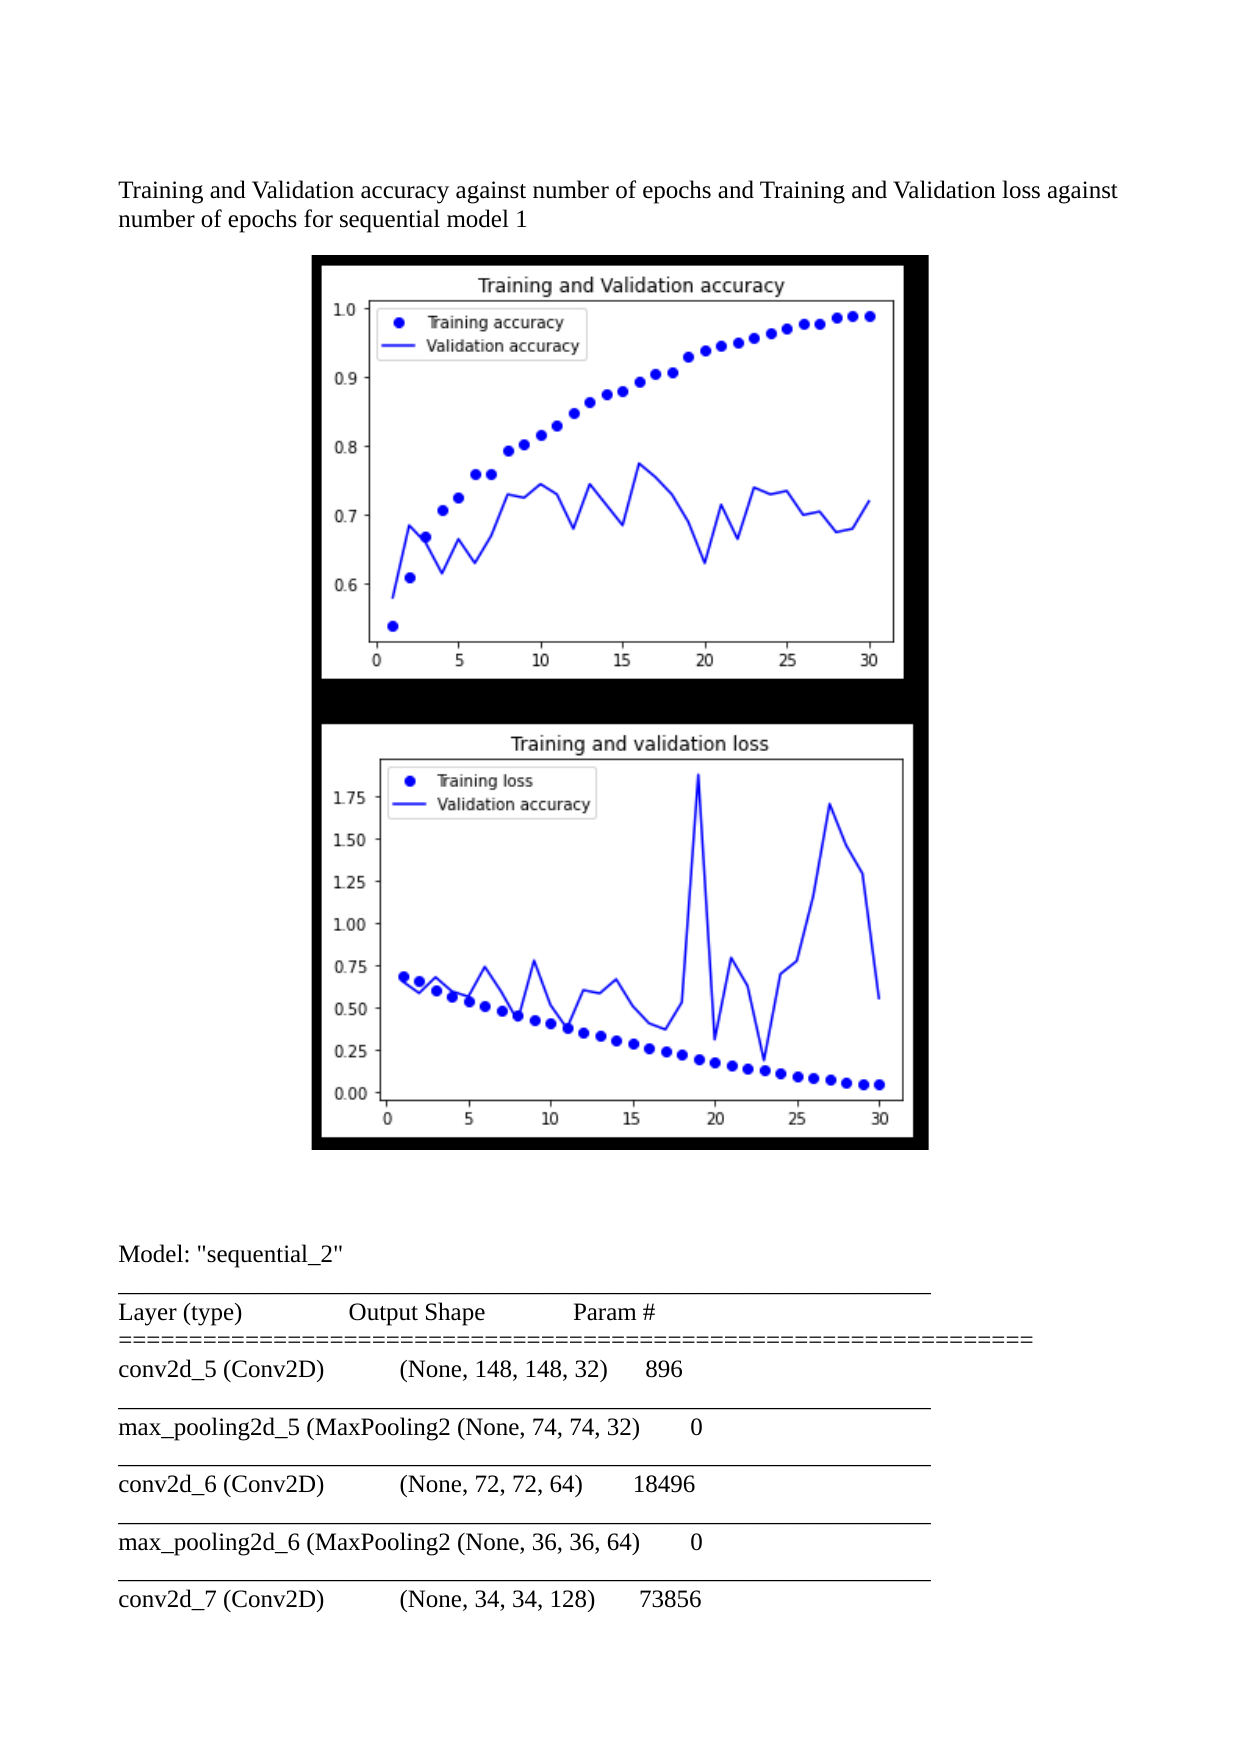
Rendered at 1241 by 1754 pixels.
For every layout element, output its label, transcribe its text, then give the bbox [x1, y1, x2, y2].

text _________________________________________________________________ [118, 1383, 1122, 1412]
text _________________________________________________________________ [118, 1498, 1122, 1527]
text max_pooling2d_6 (MaxPooling2 (None, 36, 36, 64) 0 [118, 1527, 1122, 1556]
picture [311, 255, 929, 1150]
text _________________________________________________________________ [118, 1556, 1122, 1584]
text _________________________________________________________________ [118, 1268, 1122, 1297]
text _________________________________________________________________ [118, 1441, 1122, 1469]
text max_pooling2d_5 (MaxPooling2 (None, 74, 74, 32) 0 [118, 1412, 1122, 1441]
text ================================================================= [118, 1326, 1122, 1354]
text Model: "sequential_2" [118, 1239, 1122, 1268]
text conv2d_7 (Conv2D) (None, 34, 34, 128) 73856 [118, 1584, 1122, 1613]
text Training and Validation accuracy against number of epochs and Training and Validation loss against number of epochs for sequential model 1 [118, 176, 1122, 233]
text conv2d_5 (Conv2D) (None, 148, 148, 32) 896 [118, 1354, 1122, 1383]
text conv2d_6 (Conv2D) (None, 72, 72, 64) 18496 [118, 1469, 1122, 1498]
text Layer (type) Output Shape Param # [118, 1297, 1122, 1326]
